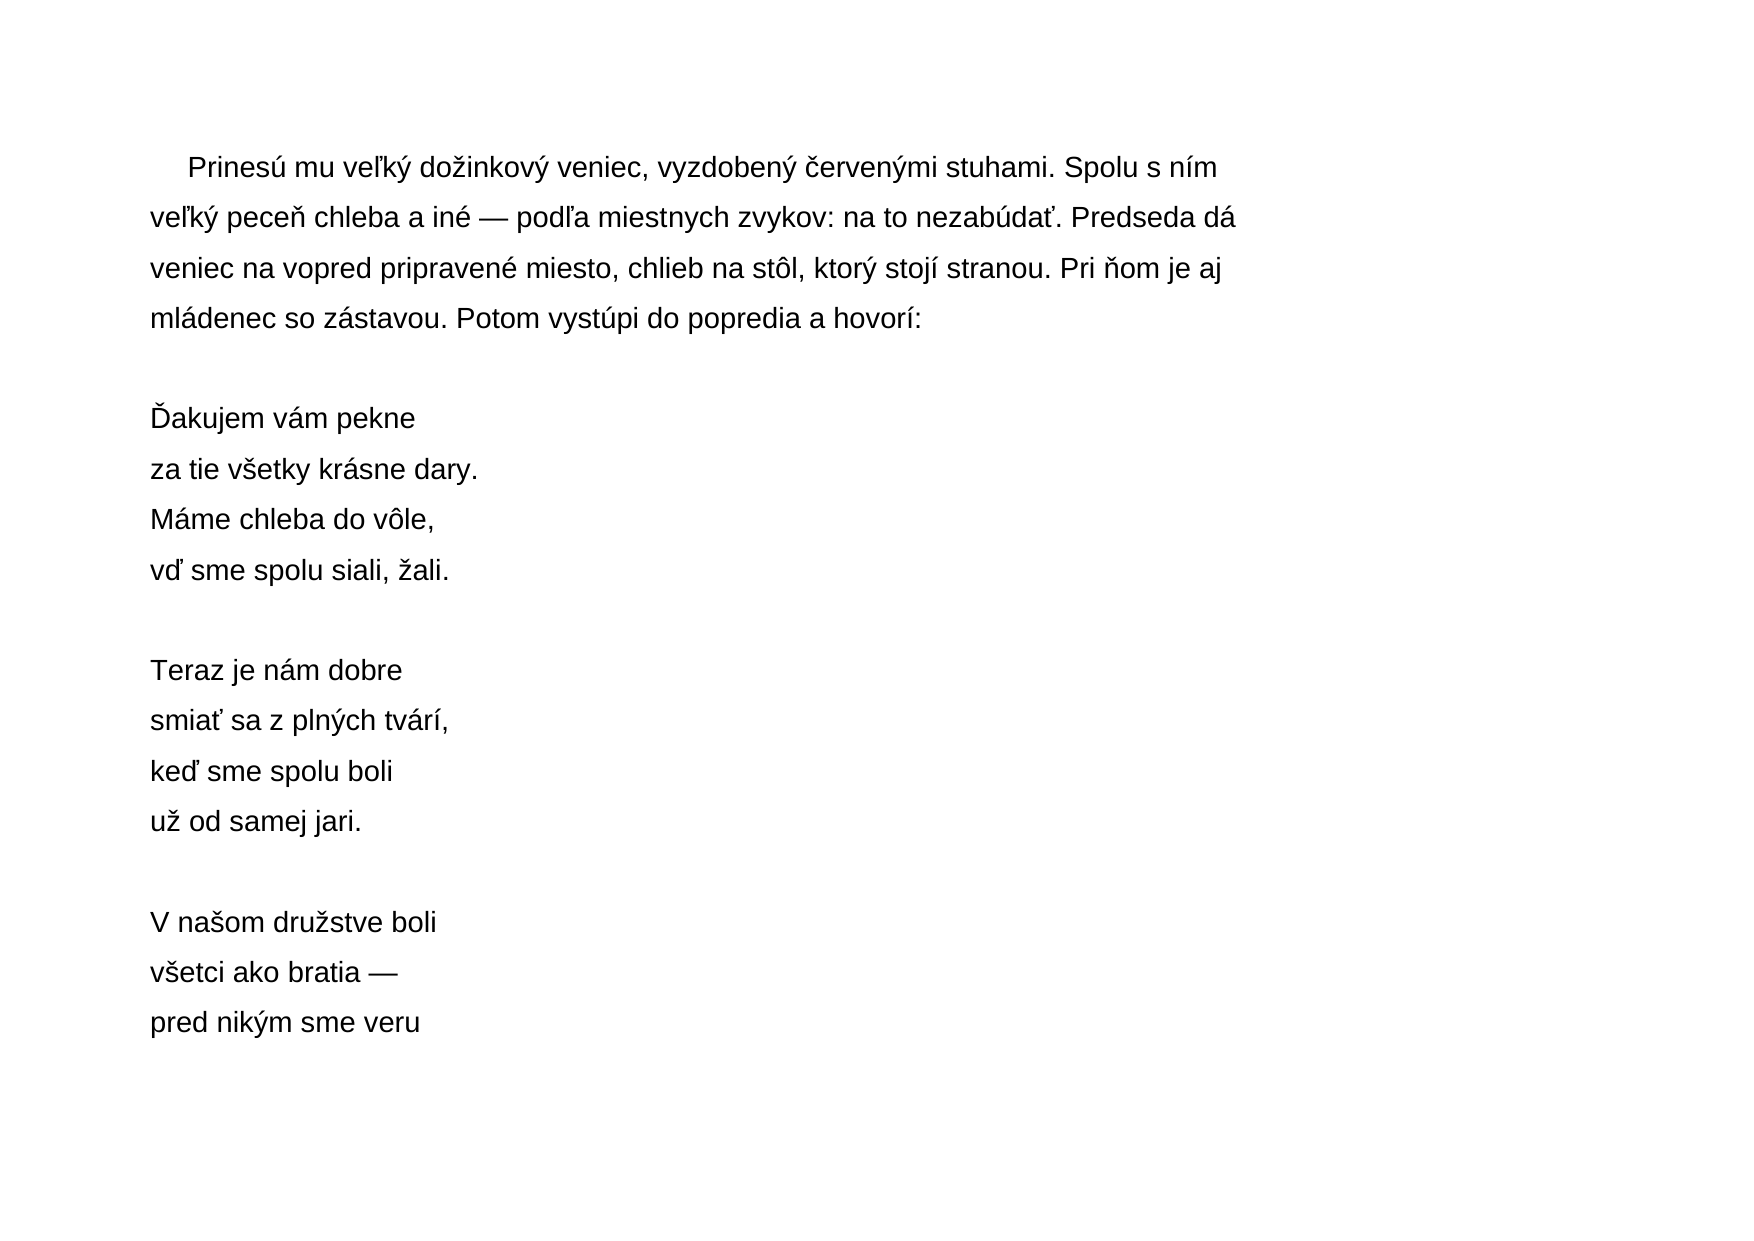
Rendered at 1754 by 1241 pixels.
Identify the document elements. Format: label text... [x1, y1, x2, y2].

text všetci ako bratia — [150, 955, 1242, 988]
text Ďakujem vám pekne [150, 402, 1242, 435]
text Prinesú mu veľký dožinkový veniec, vyzdobený červenými stuhami. Spolu s ním veľký peceň chleba a iné — podľa miest­nych zvykov: na to nezabúdať. Predseda dá veniec na vopred pripravené miesto, chlieb na stôl, ktorý stojí stranou. Pri ňom je aj mládenec so zástavou. Potom vystúpi do popredia a hovorí: [150, 150, 1242, 334]
text V našom družstve boli [150, 905, 1242, 938]
text smiať sa z plných tvárí, [150, 703, 1242, 737]
text za tie všetky krásne dary. [150, 452, 1242, 485]
text keď sme spolu boli [150, 754, 1242, 787]
text vď sme spolu siali, žali. [150, 552, 1242, 586]
text Teraz je nám dobre [150, 653, 1242, 687]
text Máme chleba do vôle, [150, 502, 1242, 536]
text už od samej jari. [150, 804, 1242, 838]
text pred nikým sme veru [150, 1005, 1242, 1039]
